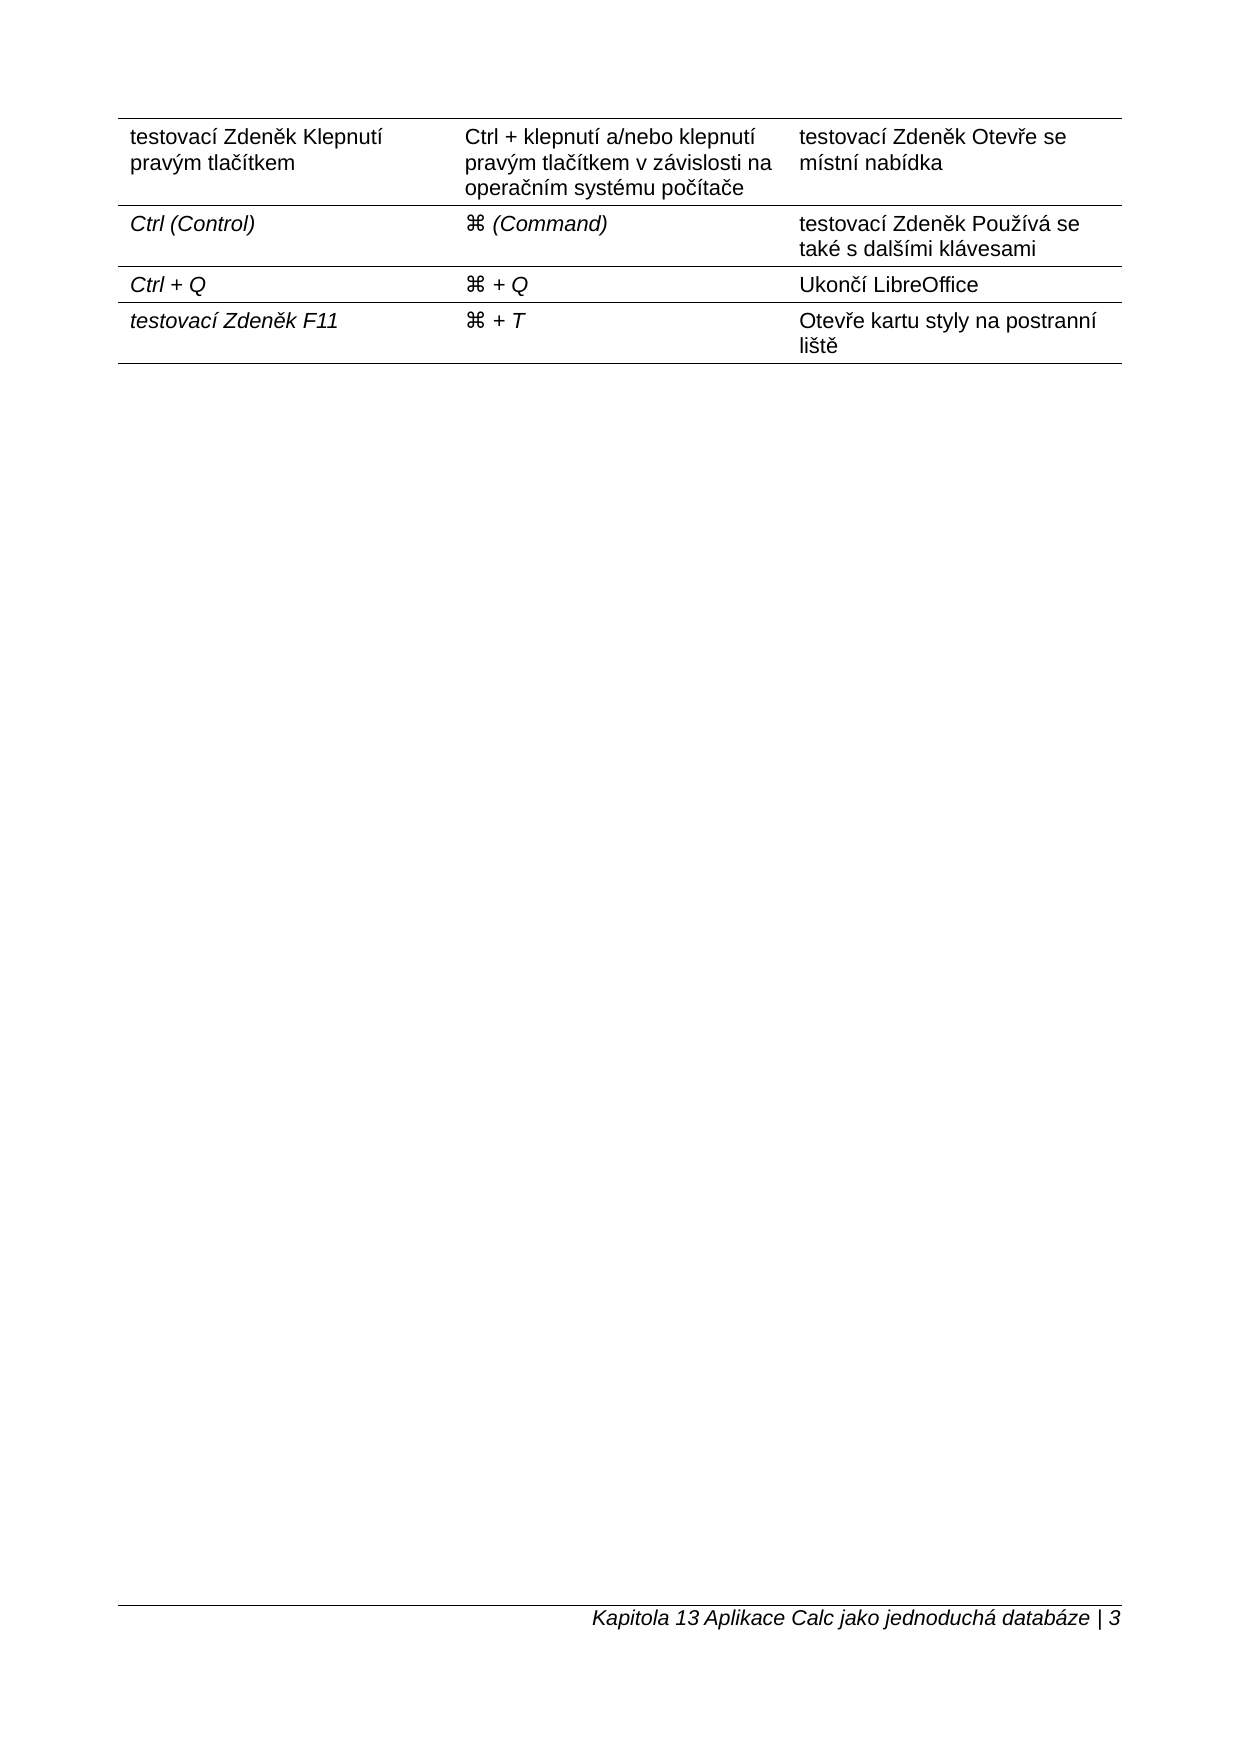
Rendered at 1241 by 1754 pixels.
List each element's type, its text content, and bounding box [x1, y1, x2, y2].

table_cell ⌘ (Command) [453, 206, 787, 266]
table_cell Ctrl + Q [118, 267, 453, 302]
table_cell ⌘ + T [453, 303, 787, 363]
table_cell Otevře kartu styly na postranní liště [787, 303, 1122, 363]
table_cell testovací Zdeněk Používá se také s dalšími klávesami [787, 206, 1122, 266]
table_cell Ctrl (Control) [118, 206, 453, 266]
table_cell testovací Zdeněk F11 [118, 303, 453, 363]
table_cell testovací Zdeněk Klepnutí pravým tlačítkem [118, 119, 453, 204]
table_cell ⌘ + Q [453, 267, 787, 302]
table_cell Ctrl + klepnutí a/nebo klepnutí pravým tlačítkem v závislosti na operačním systému počítače [453, 119, 787, 204]
table_cell testovací Zdeněk Otevře se místní nabídka [787, 119, 1122, 204]
table_cell Ukončí LibreOffice [787, 267, 1122, 302]
